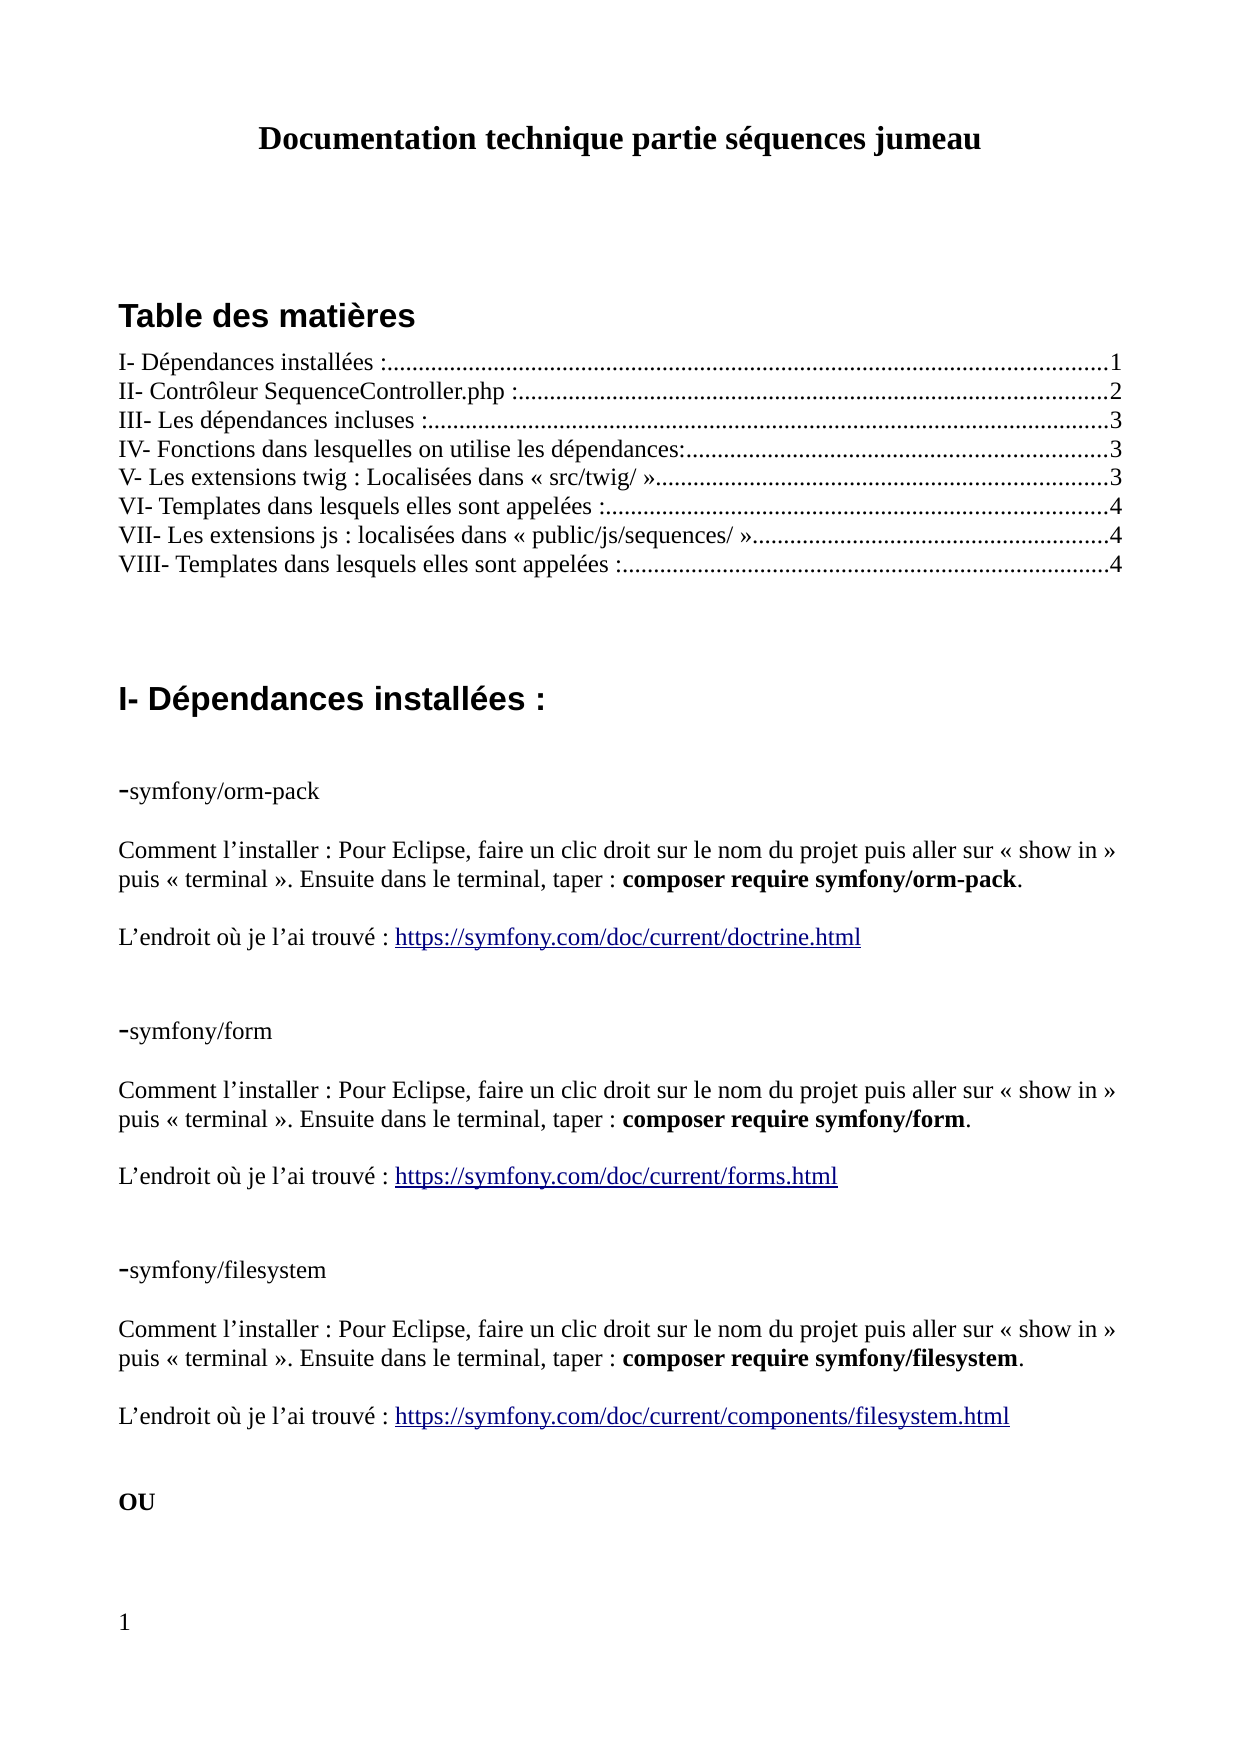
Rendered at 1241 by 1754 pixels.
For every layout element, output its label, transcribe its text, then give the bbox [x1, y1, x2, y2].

text Comment l’installer : Pour Eclipse, faire un clic droit sur le nom du projet puis aller sur « show in » puis « terminal ». Ensuite dans le terminal, taper : composer require symfony/filesystem. [118, 1314, 1122, 1372]
text Documentation technique partie séquences jumeau [118, 118, 1122, 156]
text -symfony/orm-pack [118, 768, 1122, 807]
text OU [118, 1487, 1122, 1516]
text VI- Templates dans lesquels elles sont appelées : 4 [118, 491, 1122, 520]
text Comment l’installer : Pour Eclipse, faire un clic droit sur le nom du projet puis aller sur « show in » puis « terminal ». Ensuite dans le terminal, taper : composer require symfony/form. [118, 1075, 1122, 1132]
text IV- Fonctions dans lesquelles on utilise les dépendances: 3 [118, 434, 1122, 462]
text Comment l’installer : Pour Eclipse, faire un clic droit sur le nom du projet puis aller sur « show in » puis « terminal ». Ensuite dans le terminal, taper : composer require symfony/orm-pack. [118, 835, 1122, 893]
text III- Les dépendances incluses : 3 [118, 405, 1122, 434]
text -symfony/filesystem [118, 1247, 1122, 1286]
text L’endroit où je l’ai trouvé : https://symfony.com/doc/current/components/filesystem.html [118, 1401, 1122, 1429]
text L’endroit où je l’ai trouvé : https://symfony.com/doc/current/doctrine.html [118, 922, 1122, 950]
text VII- Les extensions js : localisées dans « public/js/sequences/ » 4 [118, 520, 1122, 549]
text VIII- Templates dans lesquels elles sont appelées : 4 [118, 549, 1122, 577]
text -symfony/form [118, 1008, 1122, 1046]
text I- Dépendances installées : 1 [118, 347, 1122, 376]
text L’endroit où je l’ai trouvé : https://symfony.com/doc/current/forms.html [118, 1161, 1122, 1190]
text V- Les extensions twig : Localisées dans « src/twig/ » 3 [118, 462, 1122, 491]
text II- Contrôleur SequenceController.php : 2 [118, 376, 1122, 405]
subtitle I- Dépendances installées : [118, 679, 1122, 717]
subtitle Table des matières [118, 296, 1122, 335]
